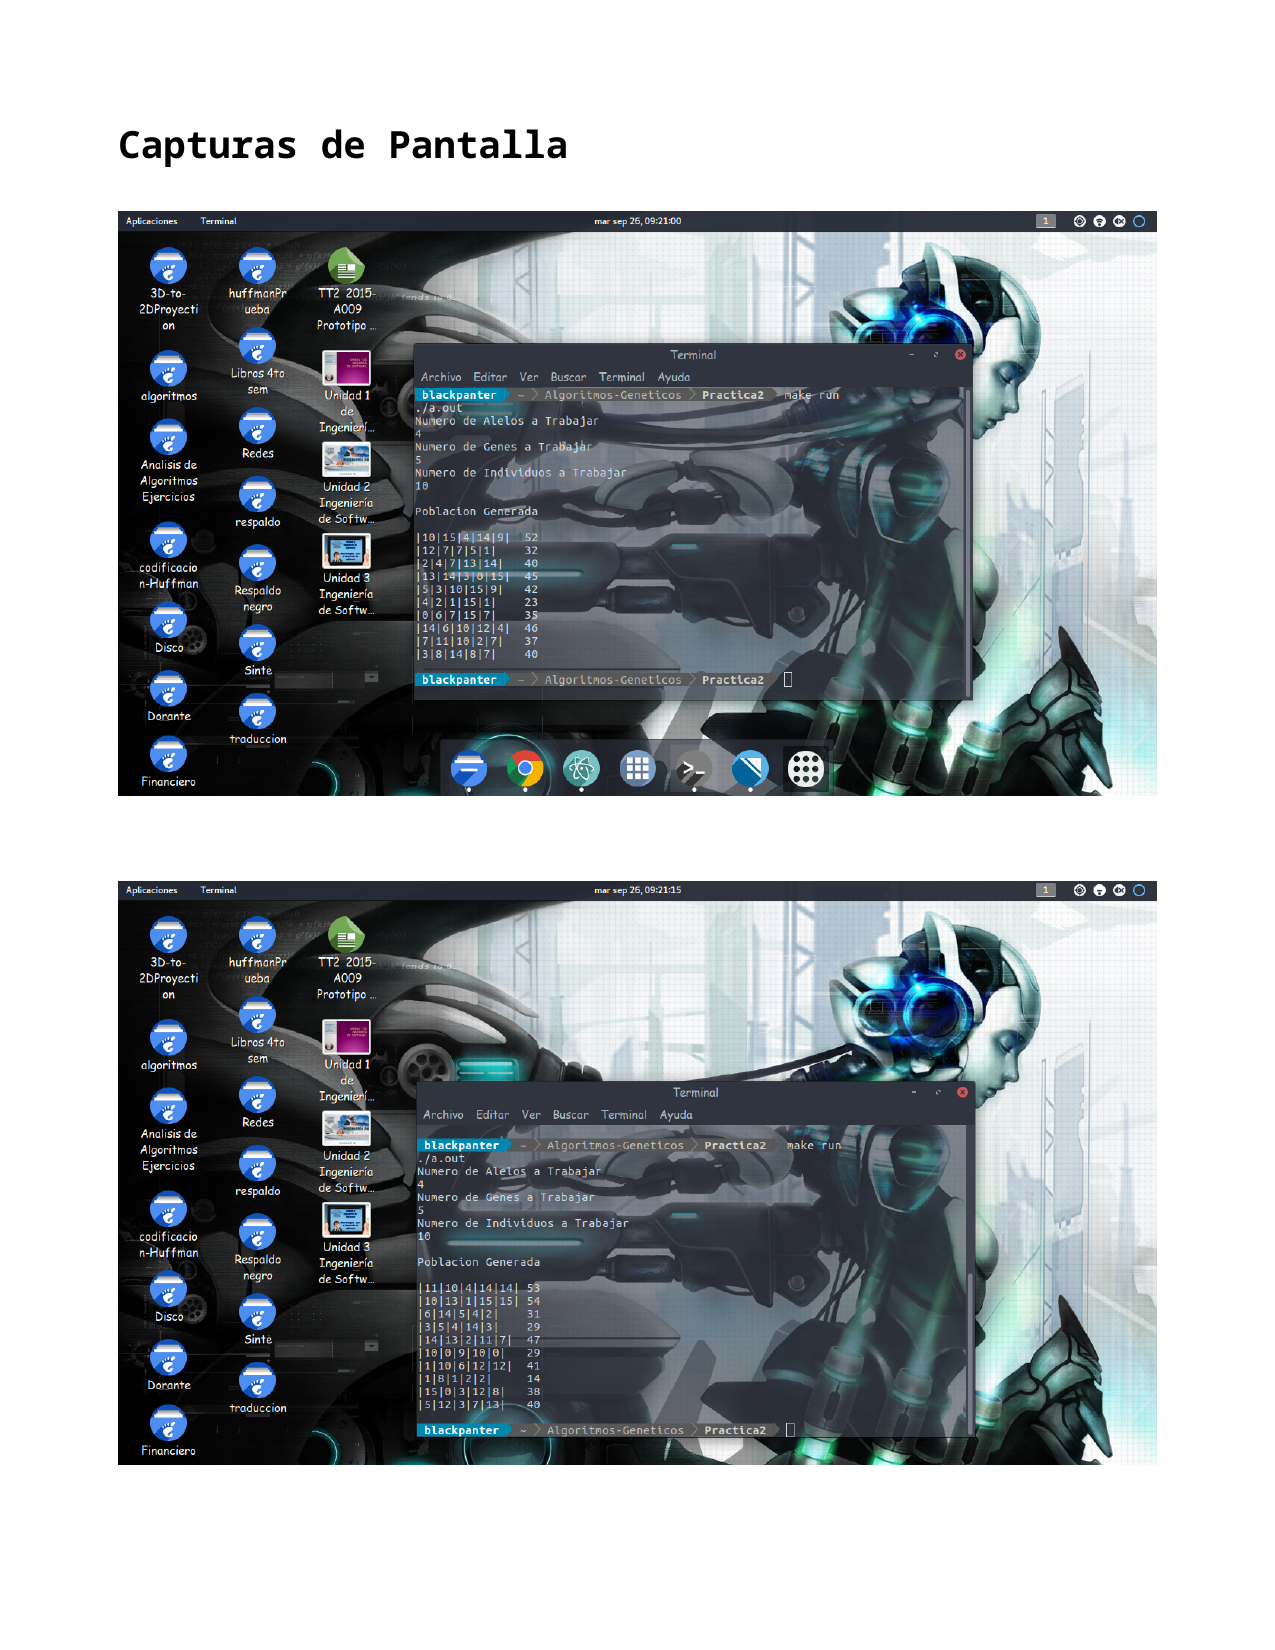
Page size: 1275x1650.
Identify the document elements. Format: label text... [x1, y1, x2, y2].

picture [118, 881, 1157, 1465]
picture [118, 211, 1157, 796]
text Capturas de Pantalla [118, 118, 1157, 169]
